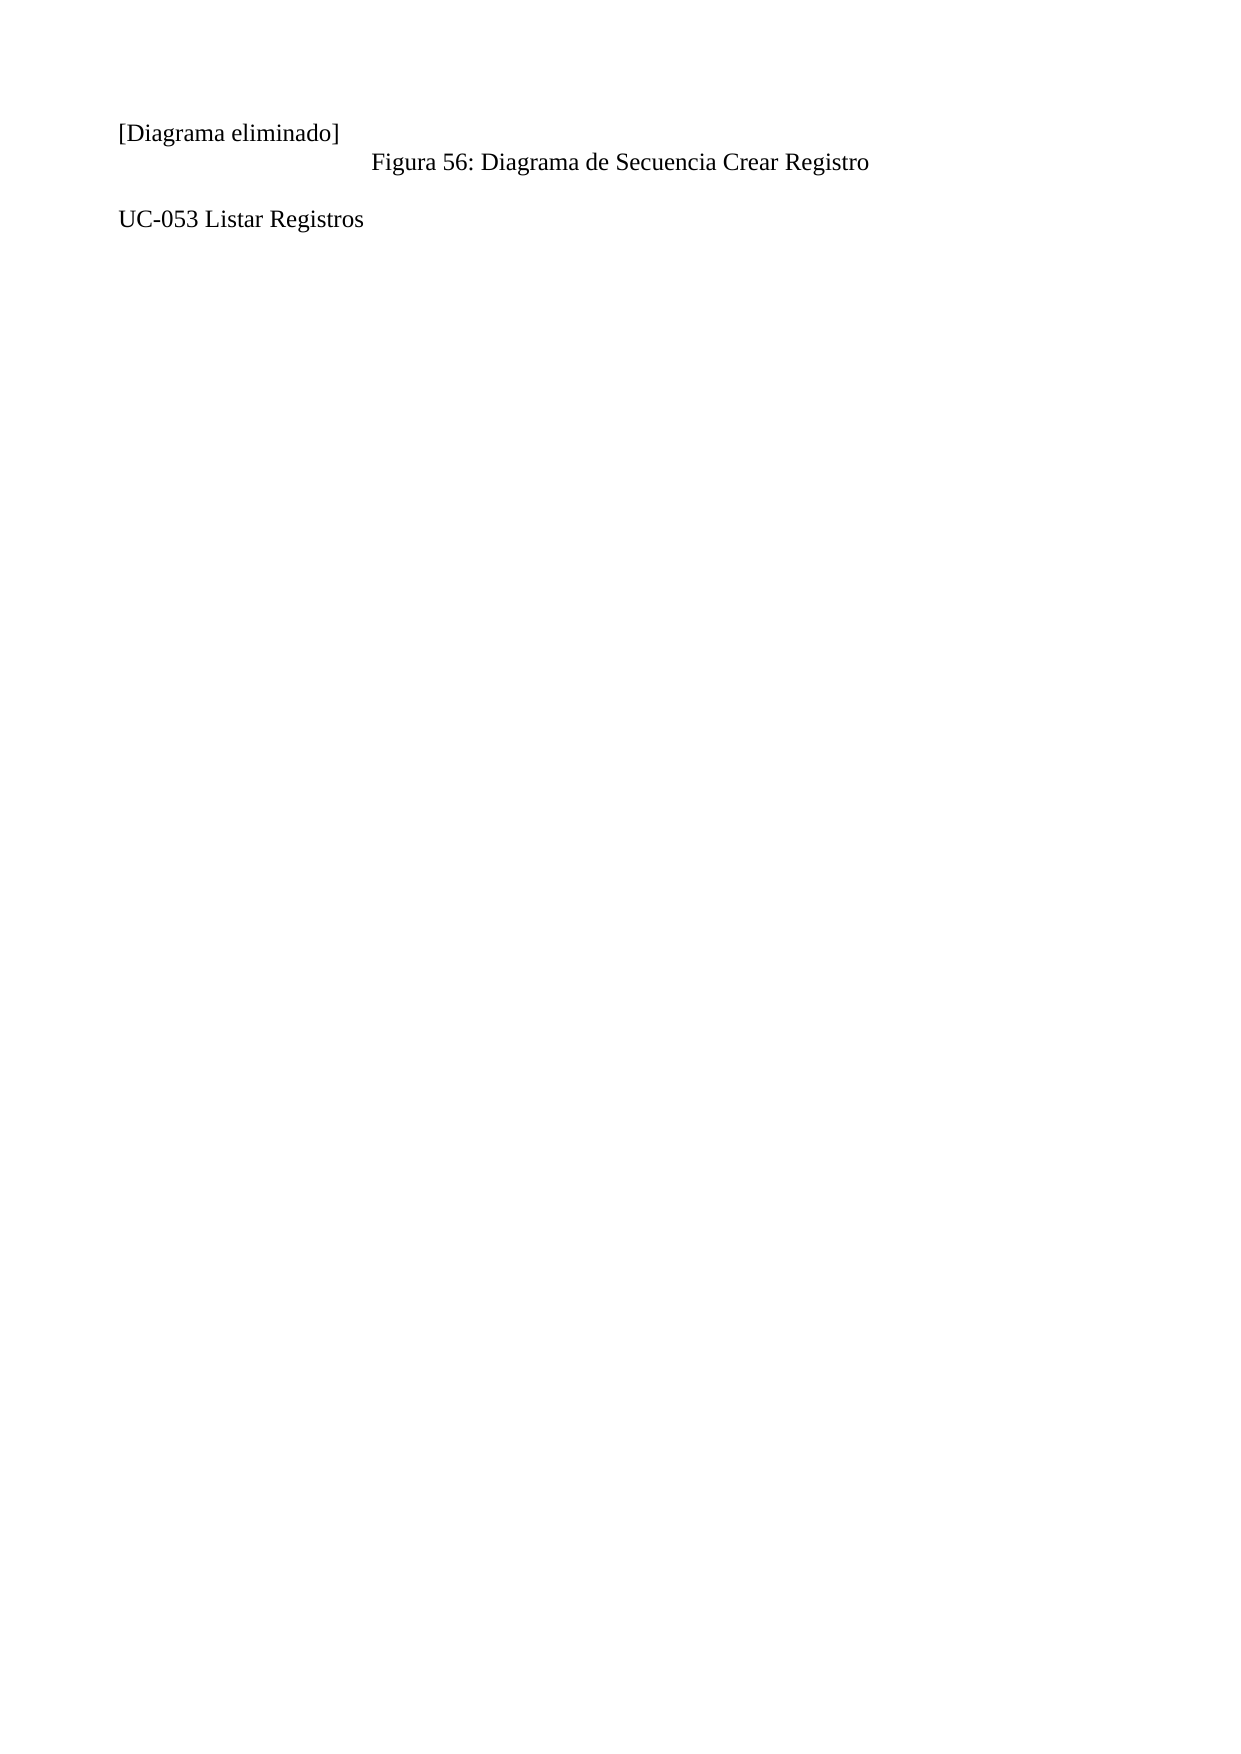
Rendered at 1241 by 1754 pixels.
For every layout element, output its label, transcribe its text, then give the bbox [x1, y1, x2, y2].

text UC-053 Listar Registros [118, 204, 1122, 233]
text Figura 56: Diagrama de Secuencia Crear Registro [118, 147, 1122, 176]
text [Diagrama eliminado] [118, 118, 1122, 147]
